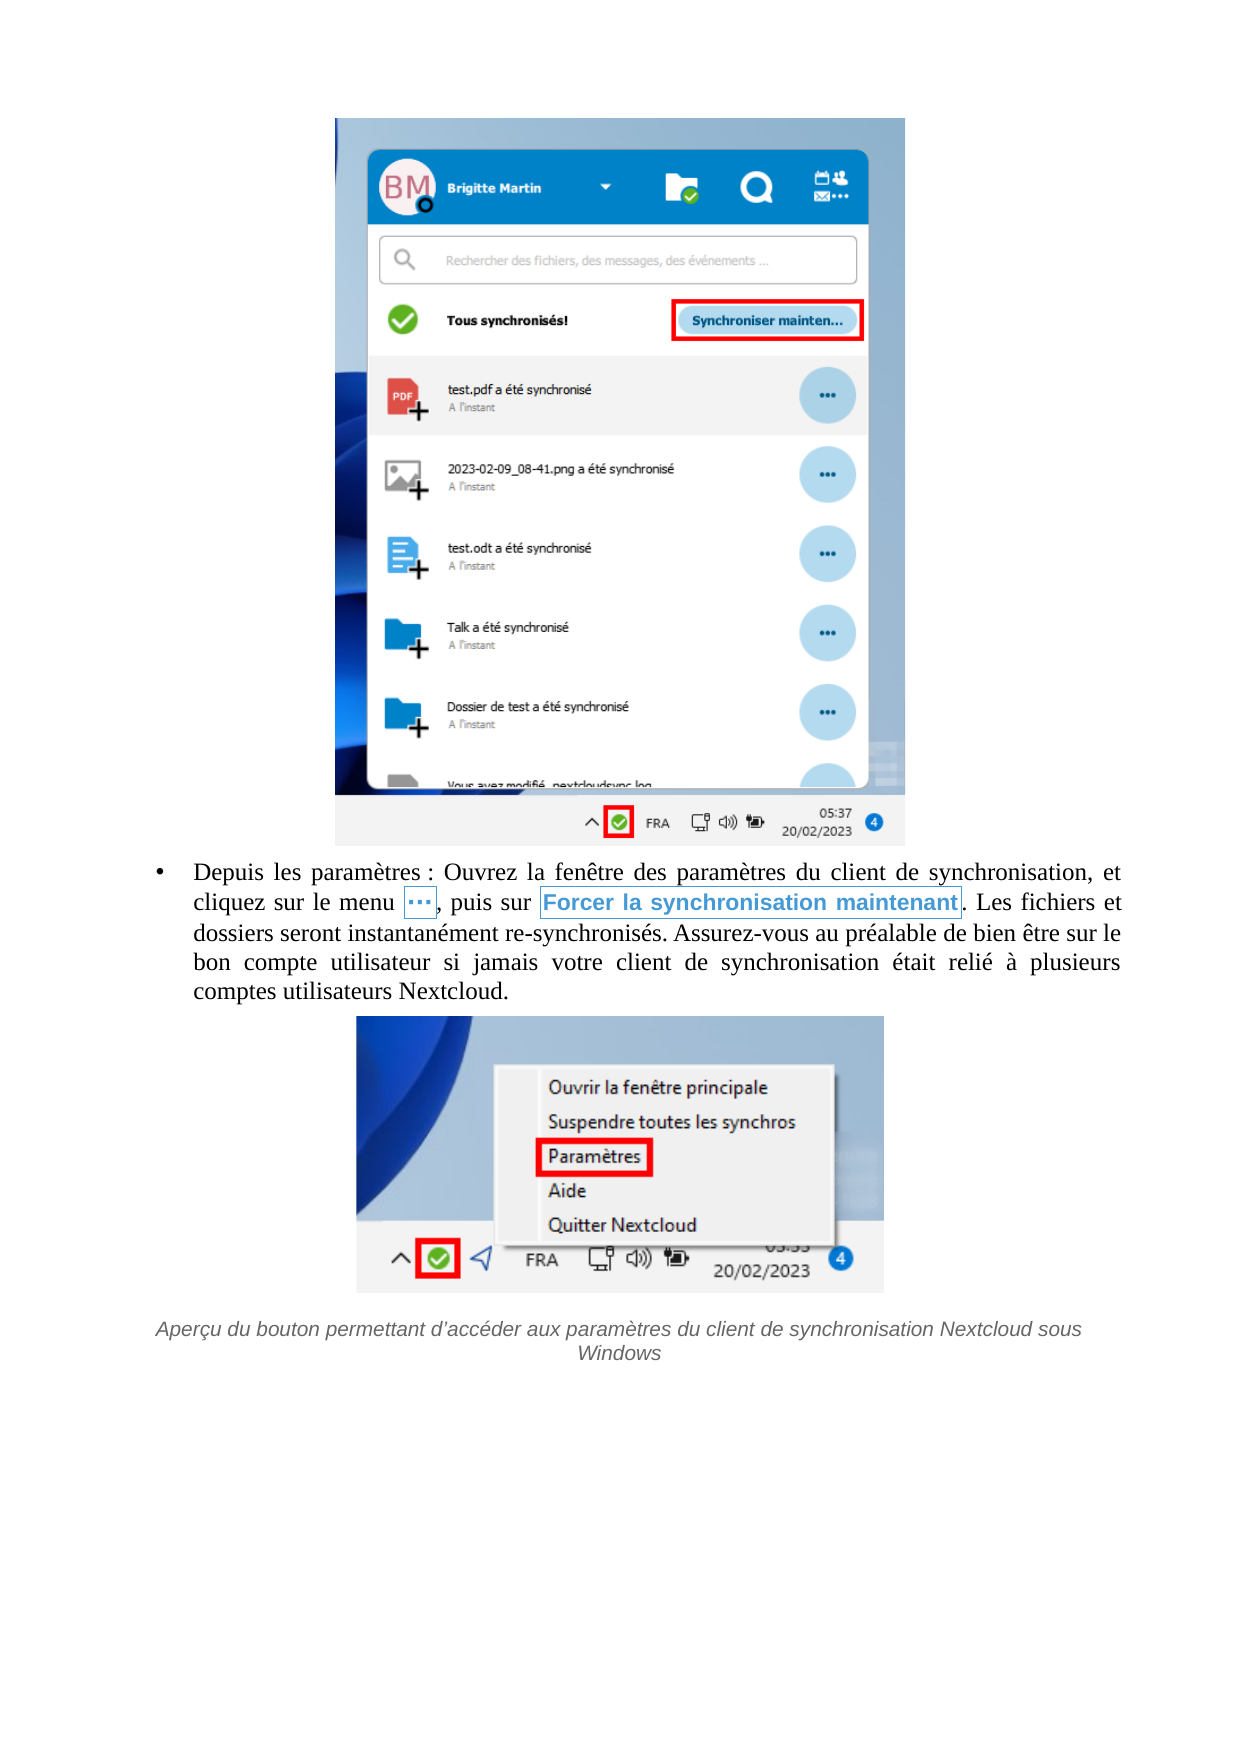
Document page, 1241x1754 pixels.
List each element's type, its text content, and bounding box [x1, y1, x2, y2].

list Depuis les paramètres : Ouvrez la fenêtre des paramètres du client de synchronisation, et cliquez sur le menu ⋅⋅⋅, puis sur Forcer la synchronisation maintenant. Les fichiers et dossiers seront instantanément re-synchronisés. Assurez-vous au préalable de bien être sur le bon compte utilisateur si jamais votre client de synchronisation était relié à plusieurs comptes utilisateurs Nextcloud. [156, 857, 1122, 1005]
picture [335, 118, 906, 846]
text Aperçu du bouton permettant d’accéder aux paramètres du client de synchronisation Nextcloud sous Windows [118, 1316, 1122, 1364]
picture [356, 1016, 884, 1293]
